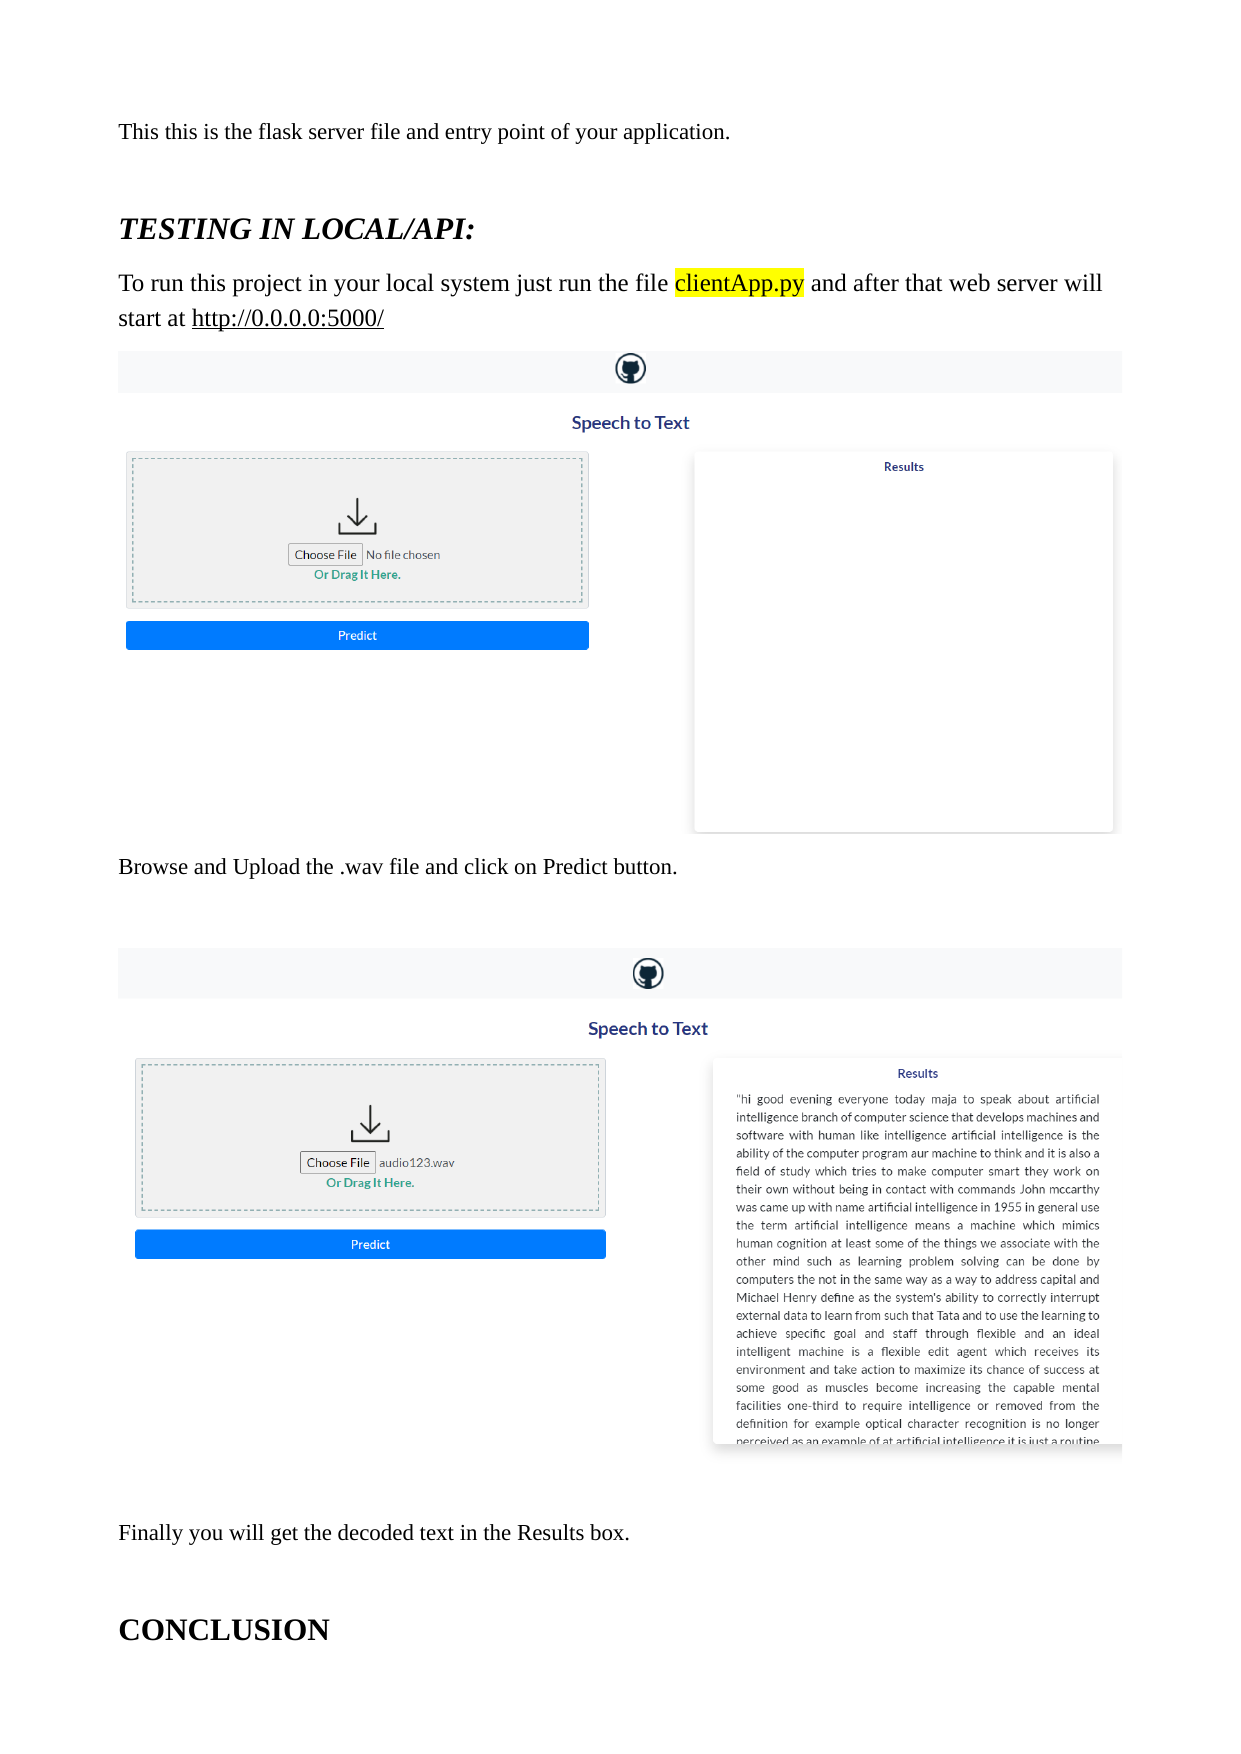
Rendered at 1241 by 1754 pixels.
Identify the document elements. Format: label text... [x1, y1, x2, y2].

text This this is the flask server file and entry point of your application. [118, 118, 1122, 144]
text To run this project in your local system just run the file clientApp.py and after that web server will start at http://0.0.0.0:5000/ [118, 268, 1122, 331]
text Finally you will get the decoded text in the Results box. [118, 1519, 1122, 1545]
text CONCLUSION [118, 1611, 1122, 1647]
text TESTING IN LOCAL/API: [118, 210, 1122, 246]
text Browse and Upload the .wav file and click on Predict button. [118, 853, 1122, 880]
